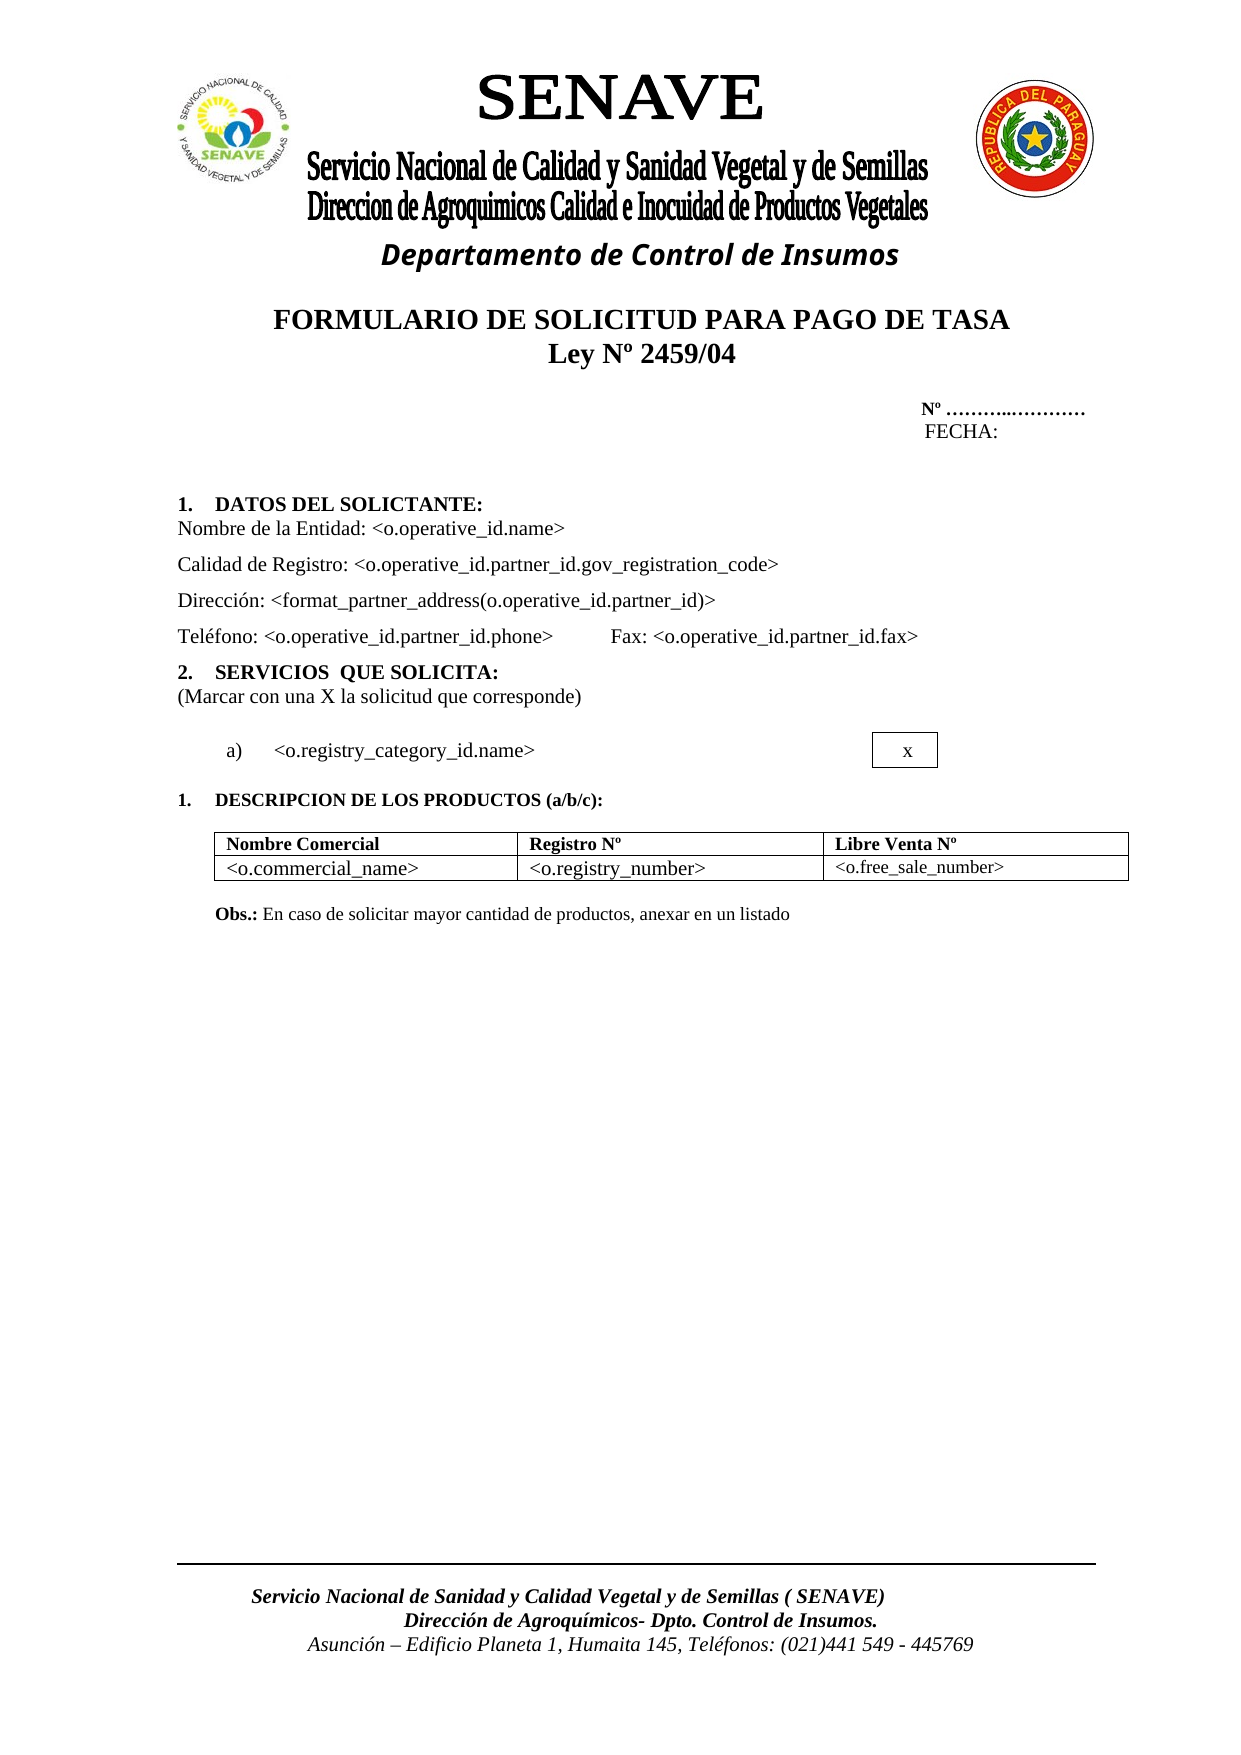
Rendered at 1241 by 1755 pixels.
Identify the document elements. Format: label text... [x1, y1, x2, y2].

list DATOS DEL SOLICTANTE: [177, 492, 1106, 516]
text <setLang('es_ES')> [177, 369, 1106, 398]
text FORMULARIO DE SOLICITUD PARA PAGO DE TASA [177, 302, 1106, 336]
text FECHA: <formatLang(today(), date=True)> [841, 419, 1106, 492]
list SERVICIOS QUE SOLICITA: [177, 660, 1106, 684]
table_header Registro Nº [518, 833, 823, 855]
table_header <o.registry_category_id.name> [262, 732, 872, 767]
table_cell <o.registry_number> [518, 856, 823, 880]
text Dirección: <format_partner_address(o.operative_id.partner_id)> [177, 588, 1171, 612]
text (Marcar con una X la solicitud que corresponde) [177, 684, 1106, 708]
text Obs.: En caso de solicitar mayor cantidad de productos, anexar en un listado [215, 903, 1106, 924]
table_header [215, 732, 262, 767]
table_header Nombre Comercial [215, 833, 517, 855]
table_cell <o.commercial_name> [215, 856, 517, 880]
subtitle Nº ………..………… [177, 398, 1106, 419]
picture [177, 73, 291, 184]
table_header Libre Venta Nº [824, 833, 1128, 855]
text Teléfono: <o.operative_id.partner_id.phone> Fax: <o.operative_id.partner_id.fax> [177, 624, 1171, 648]
table_cell <o.free_sale_number> [824, 856, 1128, 880]
text Nombre de la Entidad: <o.operative_id.name> [177, 516, 1106, 540]
text Calidad de Registro: <o.operative_id.partner_id.gov_registration_code> [177, 552, 1171, 576]
picture [973, 73, 1095, 202]
text Ley Nº 2459/04 [177, 336, 1106, 369]
table_header x [873, 733, 937, 767]
list DESCRIPCION DE LOS PRODUCTOS (a/b/c): [177, 789, 1106, 811]
